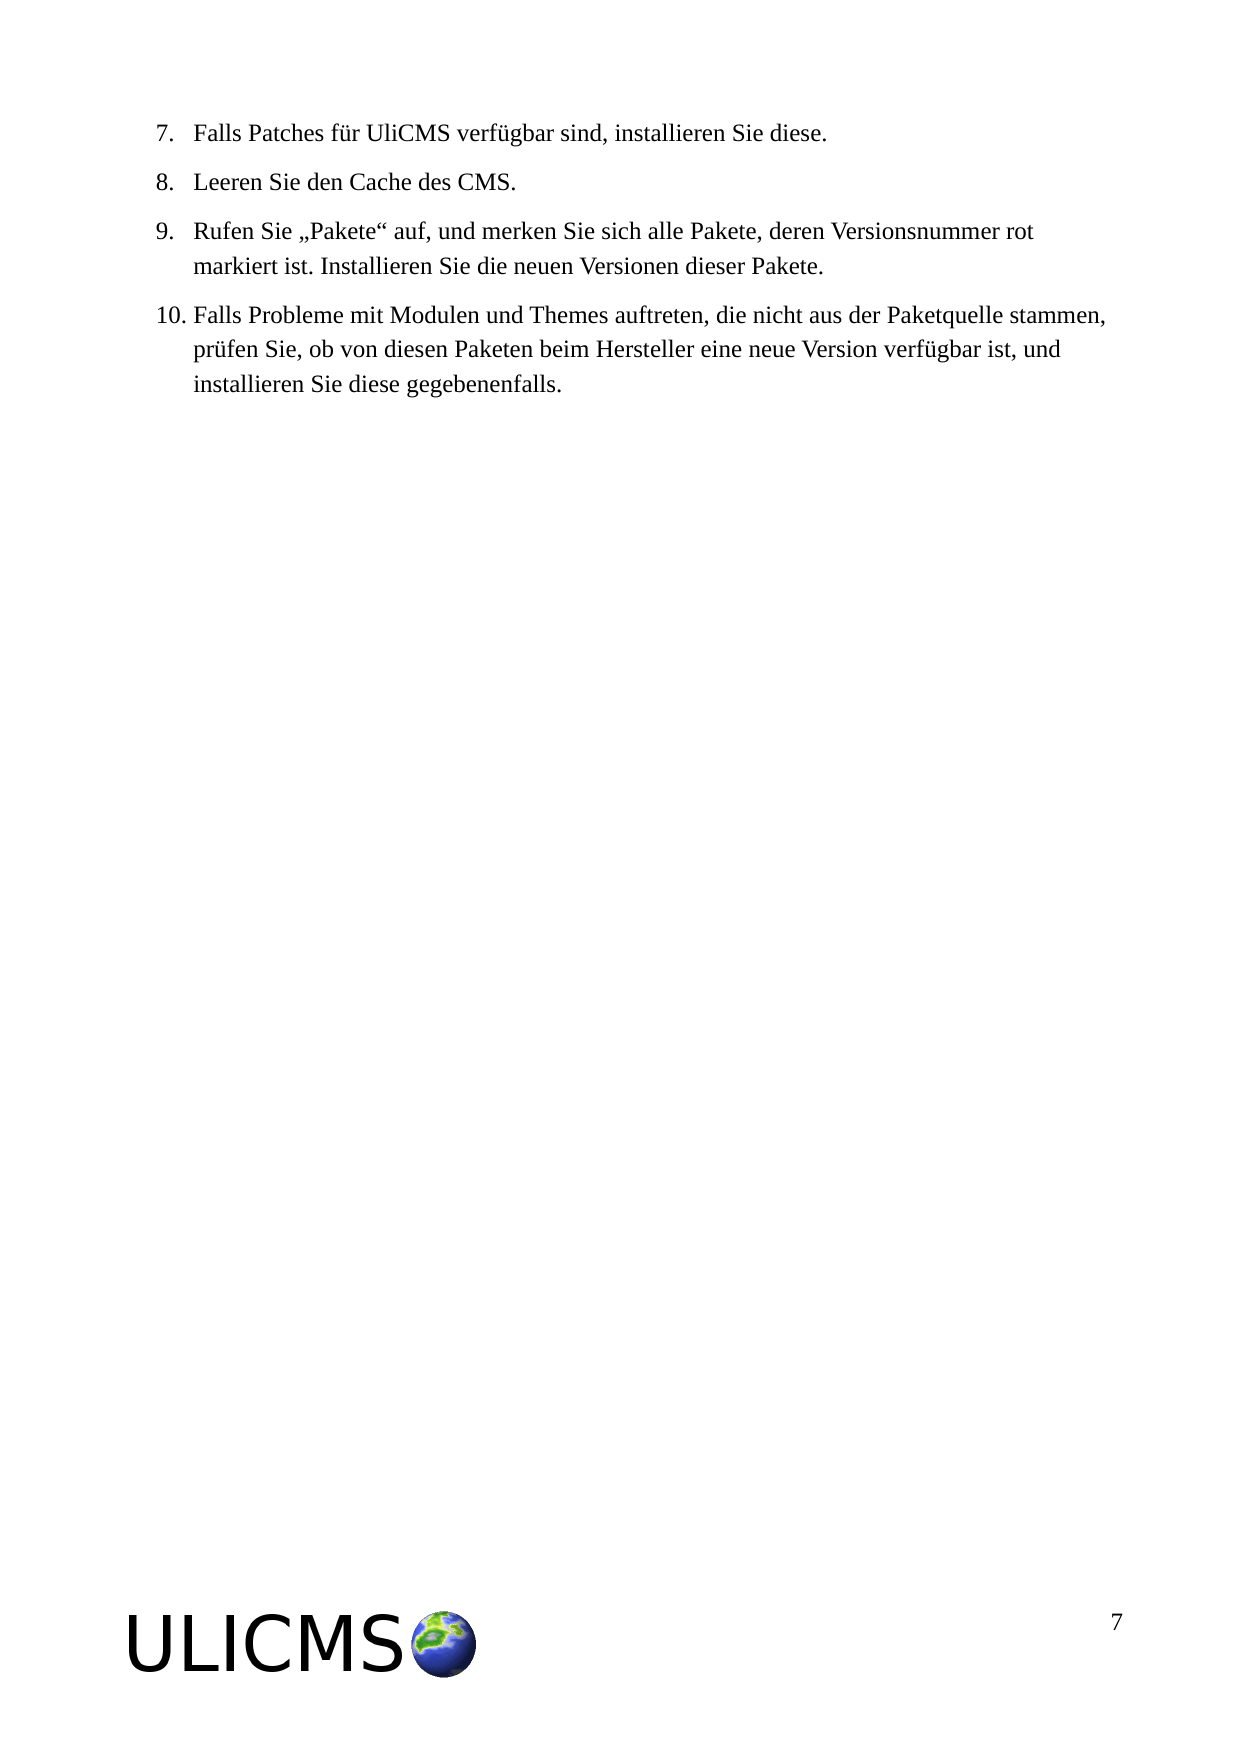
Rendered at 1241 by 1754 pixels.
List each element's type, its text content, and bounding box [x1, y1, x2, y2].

list Leeren Sie den Cache des CMS. [156, 167, 1123, 196]
list Falls Patches für UliCMS verfügbar sind, installieren Sie diese. [156, 118, 1123, 147]
picture [118, 1607, 479, 1681]
list Rufen Sie „Pakete“ auf, und merken Sie sich alle Pakete, deren Versionsnummer rot markiert ist. Installieren Sie die neuen Versionen dieser Pakete. [156, 216, 1123, 279]
list Falls Probleme mit Modulen und Themes auftreten, die nicht aus der Paketquelle stammen, prüfen Sie, ob von diesen Paketen beim Hersteller eine neue Version verfügbar ist, und installieren Sie diese gegebenenfalls. [156, 300, 1123, 397]
